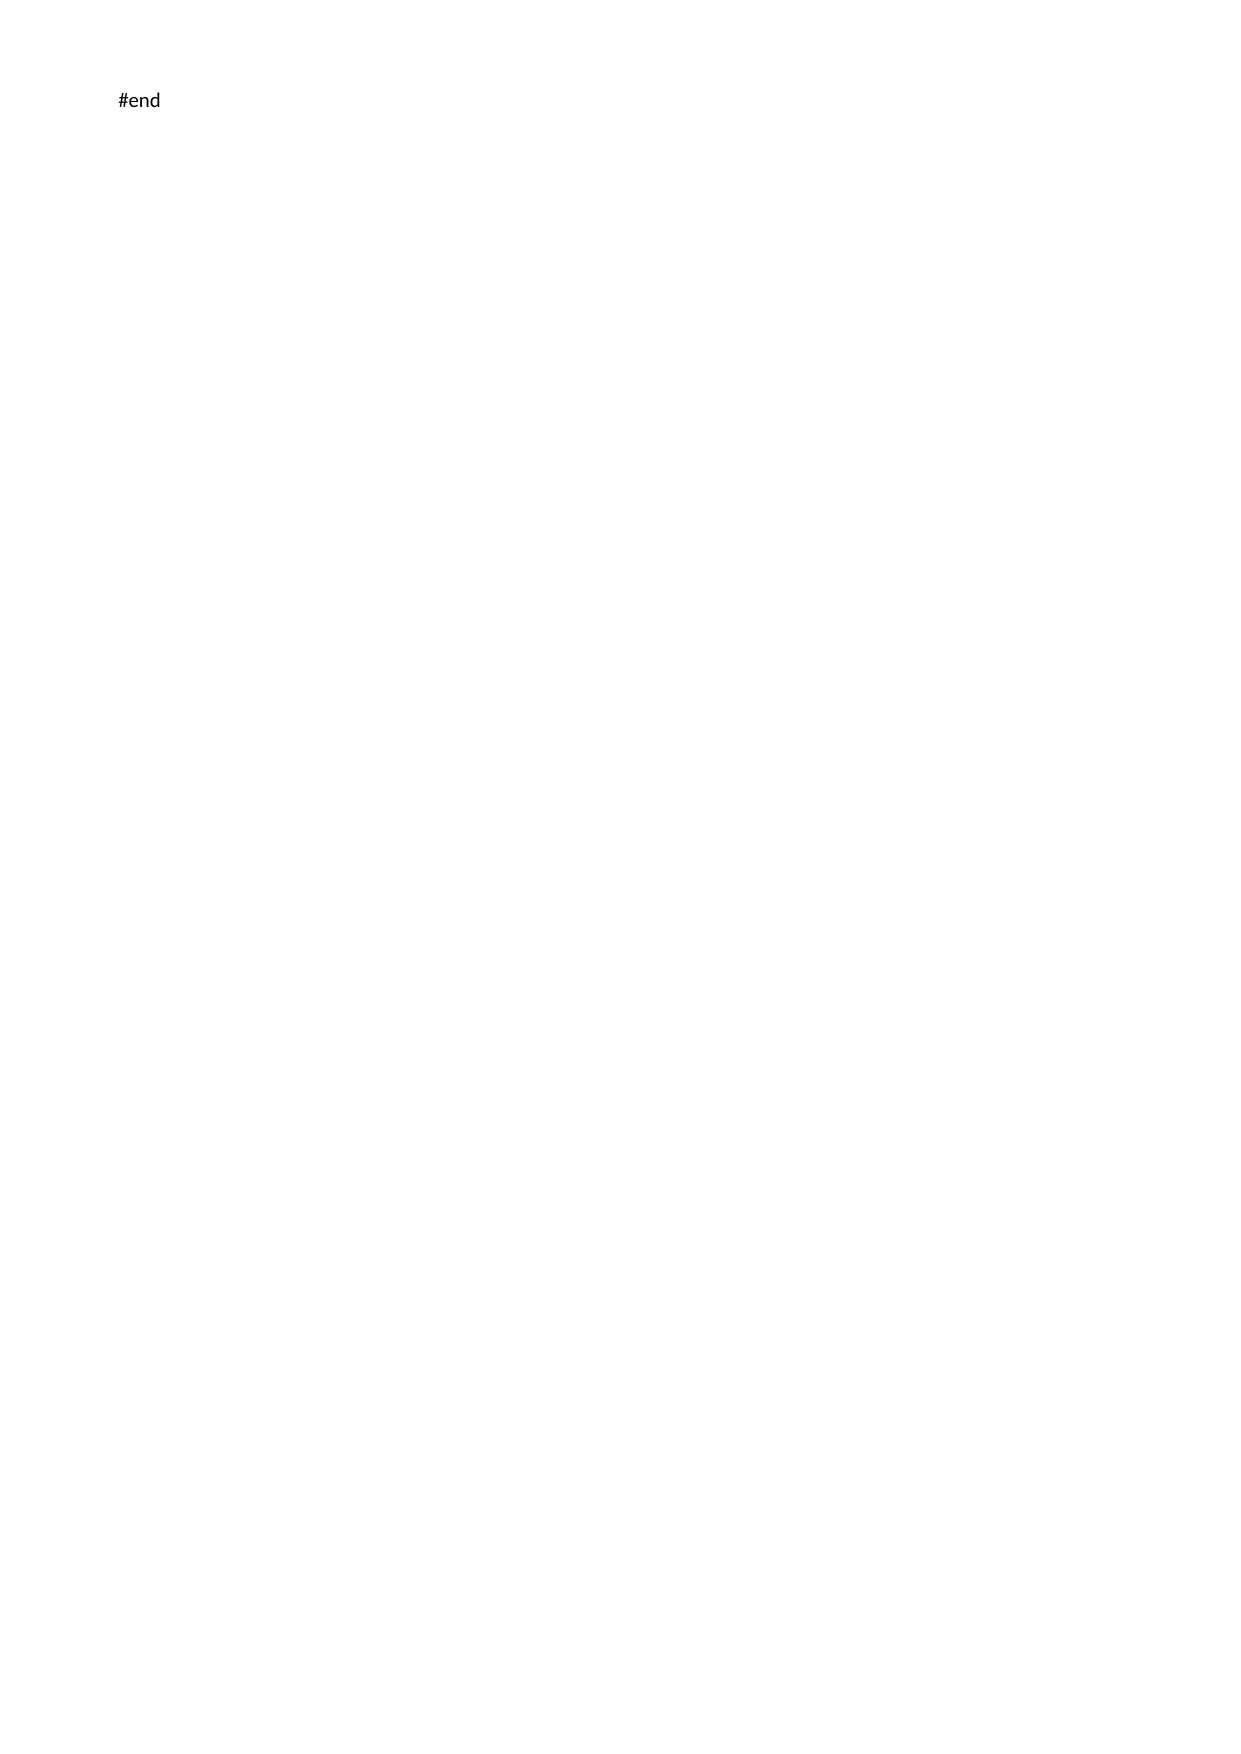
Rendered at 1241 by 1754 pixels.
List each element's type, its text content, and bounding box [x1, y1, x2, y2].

text #end [118, 87, 1122, 113]
